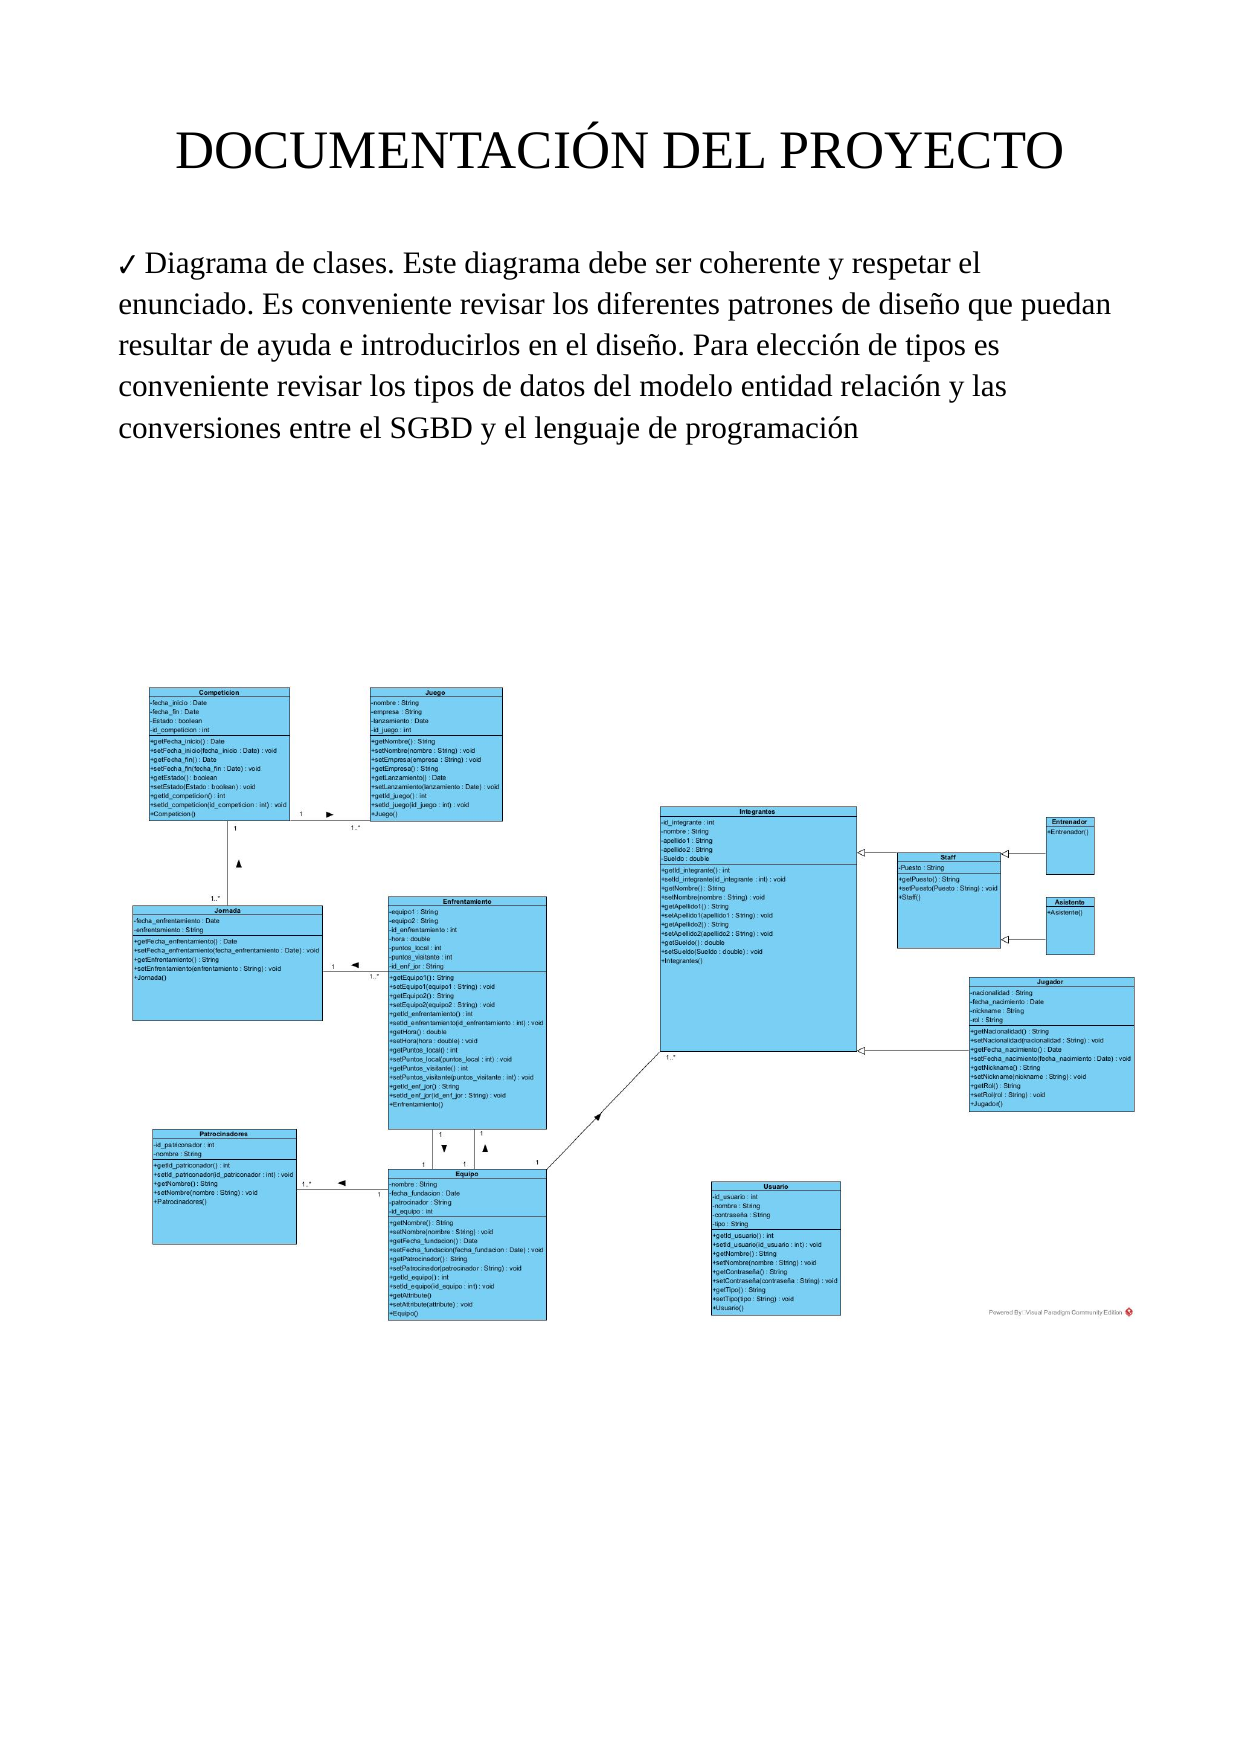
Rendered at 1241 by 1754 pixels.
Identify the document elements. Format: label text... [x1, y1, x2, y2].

picture [131, 686, 1136, 1322]
text ✔ Diagrama de clases. Este diagrama debe ser coherente y respetar el enunciado. Es conveniente revisar los diferentes patrones de diseño que puedan resultar de ayuda e introducirlos en el diseño. Para elección de tipos es conveniente revisar los tipos de datos del modelo entidad relación y las conversiones entre el SGBD y el lenguaje de programación [118, 244, 1122, 445]
